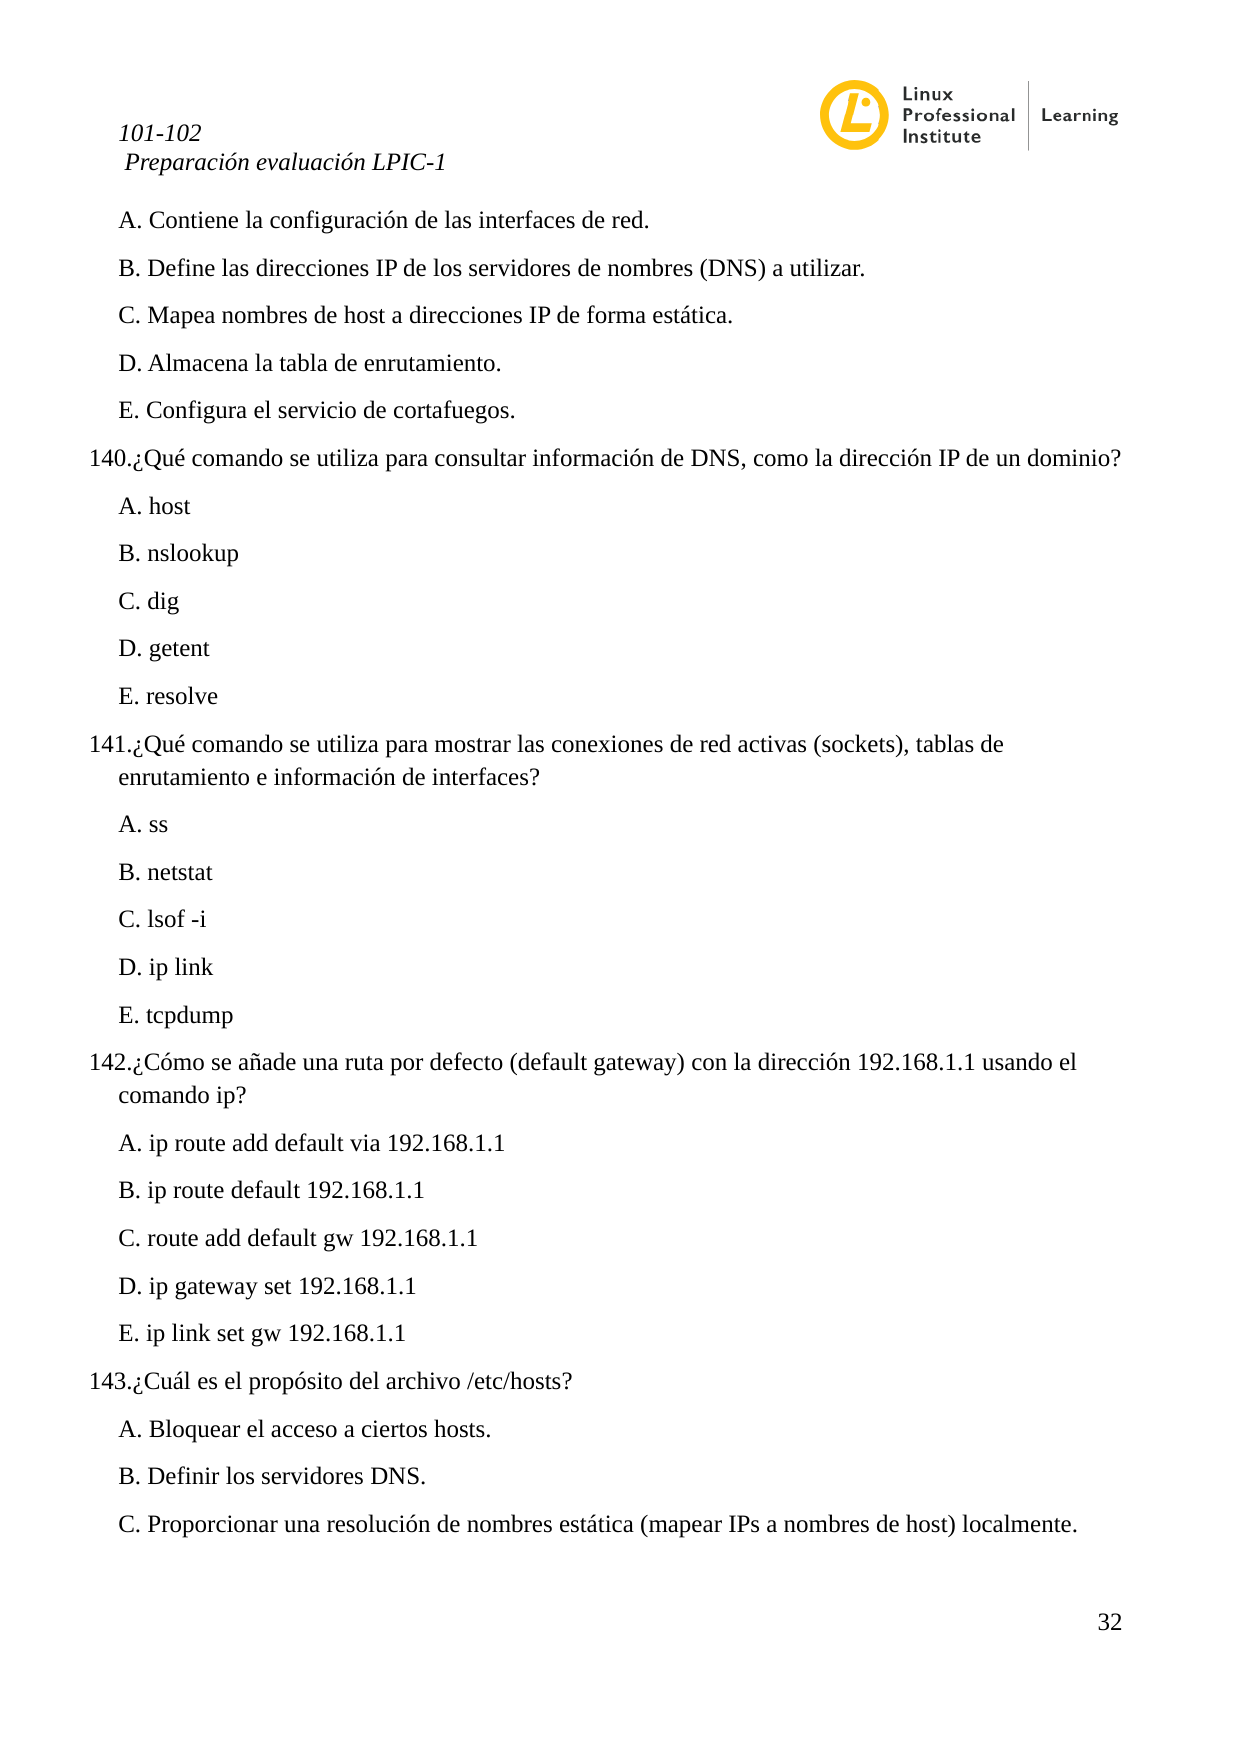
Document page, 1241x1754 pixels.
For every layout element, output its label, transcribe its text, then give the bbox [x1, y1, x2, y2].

list E. ip link set gw 192.168.1.1 [118, 1318, 1122, 1347]
list A. host [118, 491, 1122, 519]
list ¿Qué comando se utiliza para consultar información de DNS, como la dirección IP de un dominio? [118, 443, 1122, 472]
list B. Define las direcciones IP de los servidores de nombres (DNS) a utilizar. [118, 253, 1122, 281]
list B. nslookup [118, 538, 1122, 567]
list C. Proporcionar una resolución de nombres estática (mapear IPs a nombres de host) localmente. [118, 1509, 1122, 1538]
list A. Bloquear el acceso a ciertos hosts. [118, 1414, 1122, 1442]
list ¿Qué comando se utiliza para mostrar las conexiones de red activas (sockets), tablas de enrutamiento e información de interfaces? [118, 729, 1122, 791]
list C. route add default gw 192.168.1.1 [118, 1223, 1122, 1252]
list A. Contiene la configuración de las interfaces de red. [118, 205, 1122, 234]
list B. ip route default 192.168.1.1 [118, 1176, 1122, 1204]
list B. netstat [118, 857, 1122, 886]
picture [819, 79, 1119, 151]
list D. getent [118, 633, 1122, 662]
list D. ip link [118, 952, 1122, 981]
list ¿Cuál es el propósito del archivo /etc/hosts? [118, 1366, 1122, 1395]
list D. ip gateway set 192.168.1.1 [118, 1271, 1122, 1299]
list E. Configura el servicio de cortafuegos. [118, 396, 1122, 424]
list C. Mapea nombres de host a direcciones IP de forma estática. [118, 300, 1122, 329]
list C. lsof -i [118, 904, 1122, 933]
list A. ss [118, 809, 1122, 838]
list A. ip route add default via 192.168.1.1 [118, 1128, 1122, 1157]
list E. tcpdump [118, 1000, 1122, 1028]
list D. Almacena la tabla de enrutamiento. [118, 348, 1122, 377]
list C. dig [118, 586, 1122, 615]
list B. Definir los servidores DNS. [118, 1461, 1122, 1490]
list ¿Cómo se añade una ruta por defecto (default gateway) con la dirección 192.168.1.1 usando el comando ip? [118, 1047, 1122, 1109]
list E. resolve [118, 681, 1122, 710]
